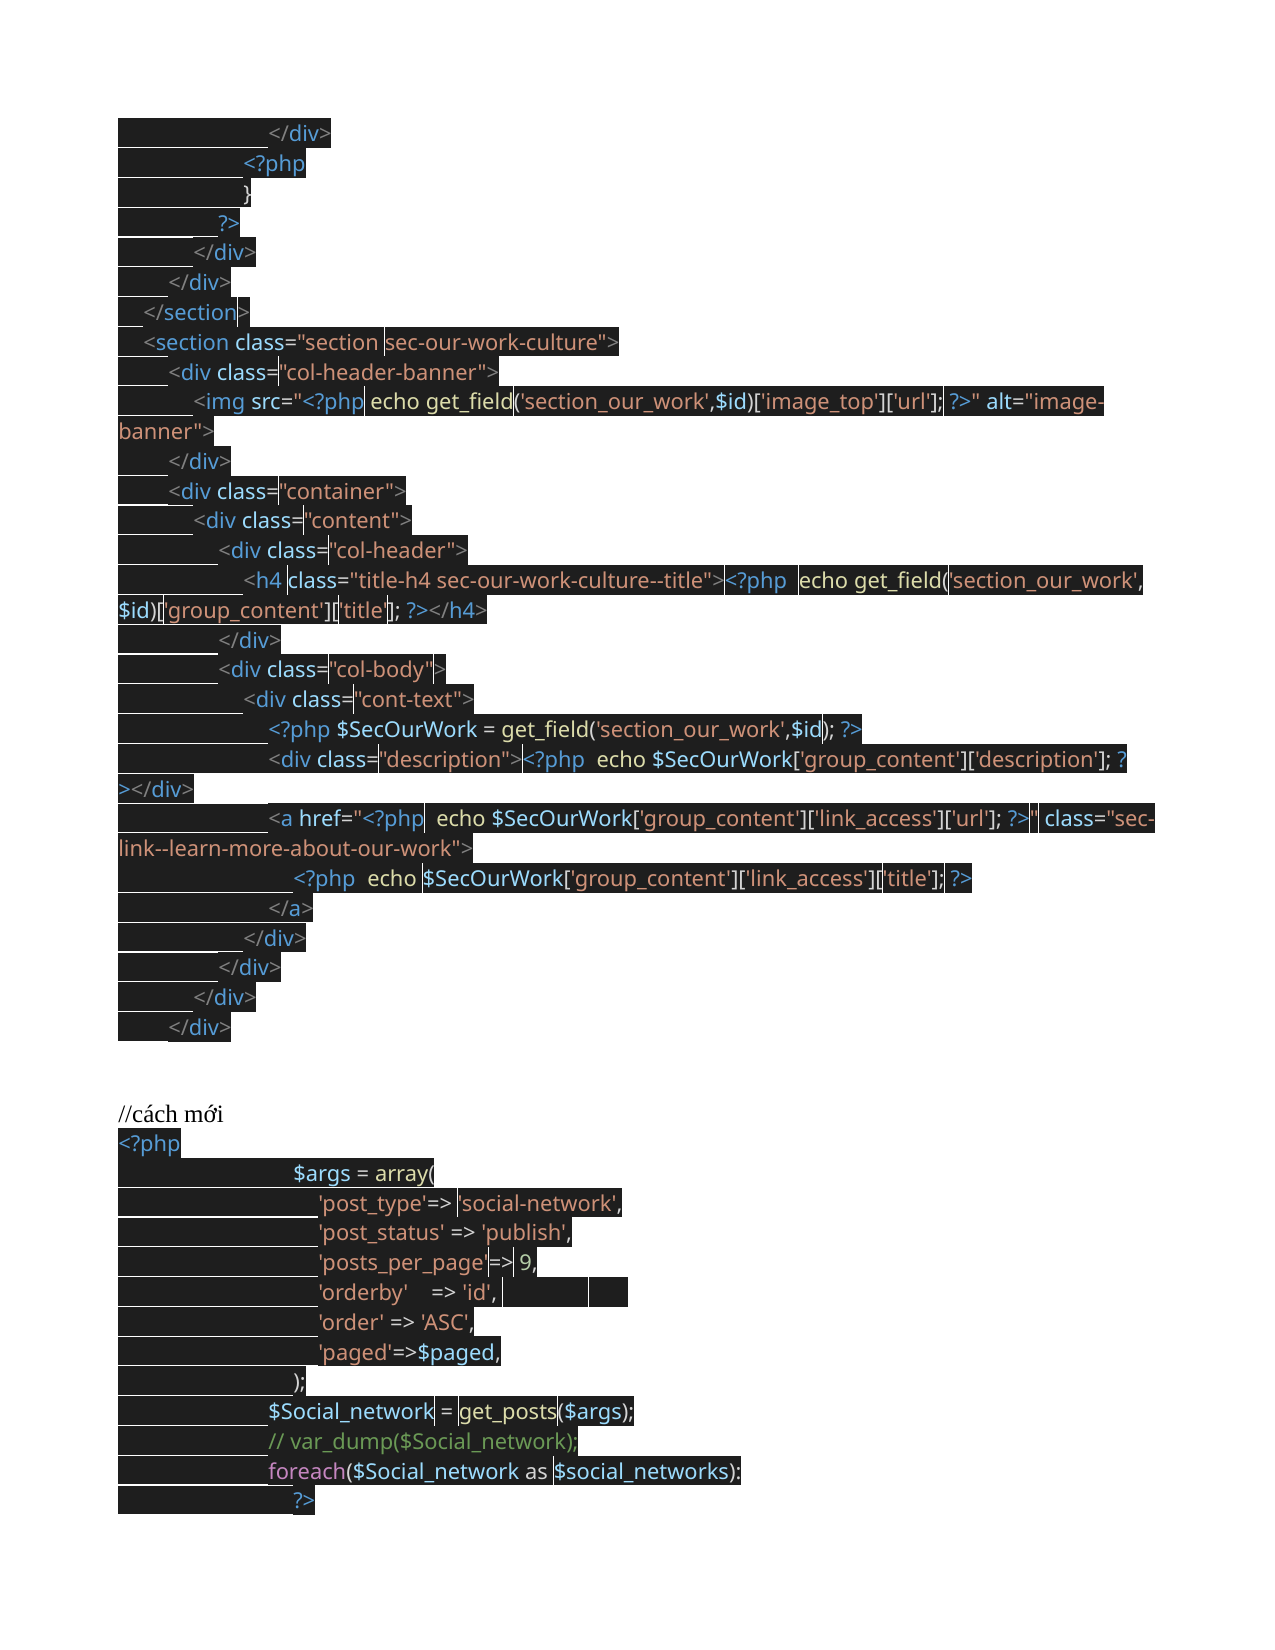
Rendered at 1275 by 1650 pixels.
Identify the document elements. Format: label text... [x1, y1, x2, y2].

text <?php $SecOurWork = get_field('section_our_work',$id); ?> [118, 714, 1157, 744]
text <?php [118, 1128, 1157, 1158]
text <section class="section sec-our-work-culture"> [118, 327, 1157, 356]
text <div class="col-header-banner"> [118, 356, 1157, 386]
text foreach($Social_network as $social_networks): [118, 1456, 1157, 1485]
text </div> [118, 982, 1157, 1012]
text </div> [118, 267, 1157, 297]
text </div> [118, 624, 1157, 654]
text <div class="col-body"> [118, 654, 1157, 684]
text <div class="container"> [118, 476, 1157, 505]
text } [118, 178, 1157, 207]
text 'paged'=>$paged, [118, 1336, 1157, 1366]
text </a> [118, 893, 1157, 922]
text </div> [118, 922, 1157, 952]
text </div> [118, 952, 1157, 982]
text <div class="content"> [118, 505, 1157, 535]
text <img src="<?php echo get_field('section_our_work',$id)['image_top']['url']; ?>" alt="image-banner"> [118, 386, 1157, 446]
text </div> [118, 237, 1157, 267]
text $args = array( [118, 1158, 1157, 1187]
text </div> [118, 446, 1157, 476]
text 'order' => 'ASC', [118, 1307, 1157, 1336]
text <div class="col-header"> [118, 535, 1157, 565]
text <div class="cont-text"> [118, 684, 1157, 714]
text 'post_status' => 'publish', [118, 1217, 1157, 1247]
text // var_dump($Social_network); [118, 1426, 1157, 1456]
text </section> [118, 297, 1157, 327]
text <h4 class="title-h4 sec-our-work-culture--title"><?php echo get_field('section_our_work',$id)['group_content']['title']; ?></h4> [118, 565, 1157, 624]
text <a href="<?php echo $SecOurWork['group_content']['link_access']['url']; ?>" class="sec-link--learn-more-about-our-work"> [118, 803, 1157, 863]
text ?> [118, 1485, 1157, 1515]
text <?php [118, 148, 1157, 178]
text <div class="description"><?php echo $SecOurWork['group_content']['description']; ?></div> [118, 744, 1157, 803]
text 'posts_per_page'=> 9, [118, 1247, 1157, 1277]
text </div> [118, 1012, 1157, 1042]
text $Social_network = get_posts($args); [118, 1396, 1157, 1426]
text <?php echo $SecOurWork['group_content']['link_access']['title']; ?> [118, 863, 1157, 893]
text 'post_type'=> 'social-network', [118, 1187, 1157, 1217]
text //cách mới [118, 1099, 1157, 1128]
text ); [118, 1366, 1157, 1396]
text 'orderby' => 'id', [118, 1277, 1157, 1307]
text ?> [118, 207, 1157, 237]
text </div> [118, 118, 1157, 148]
